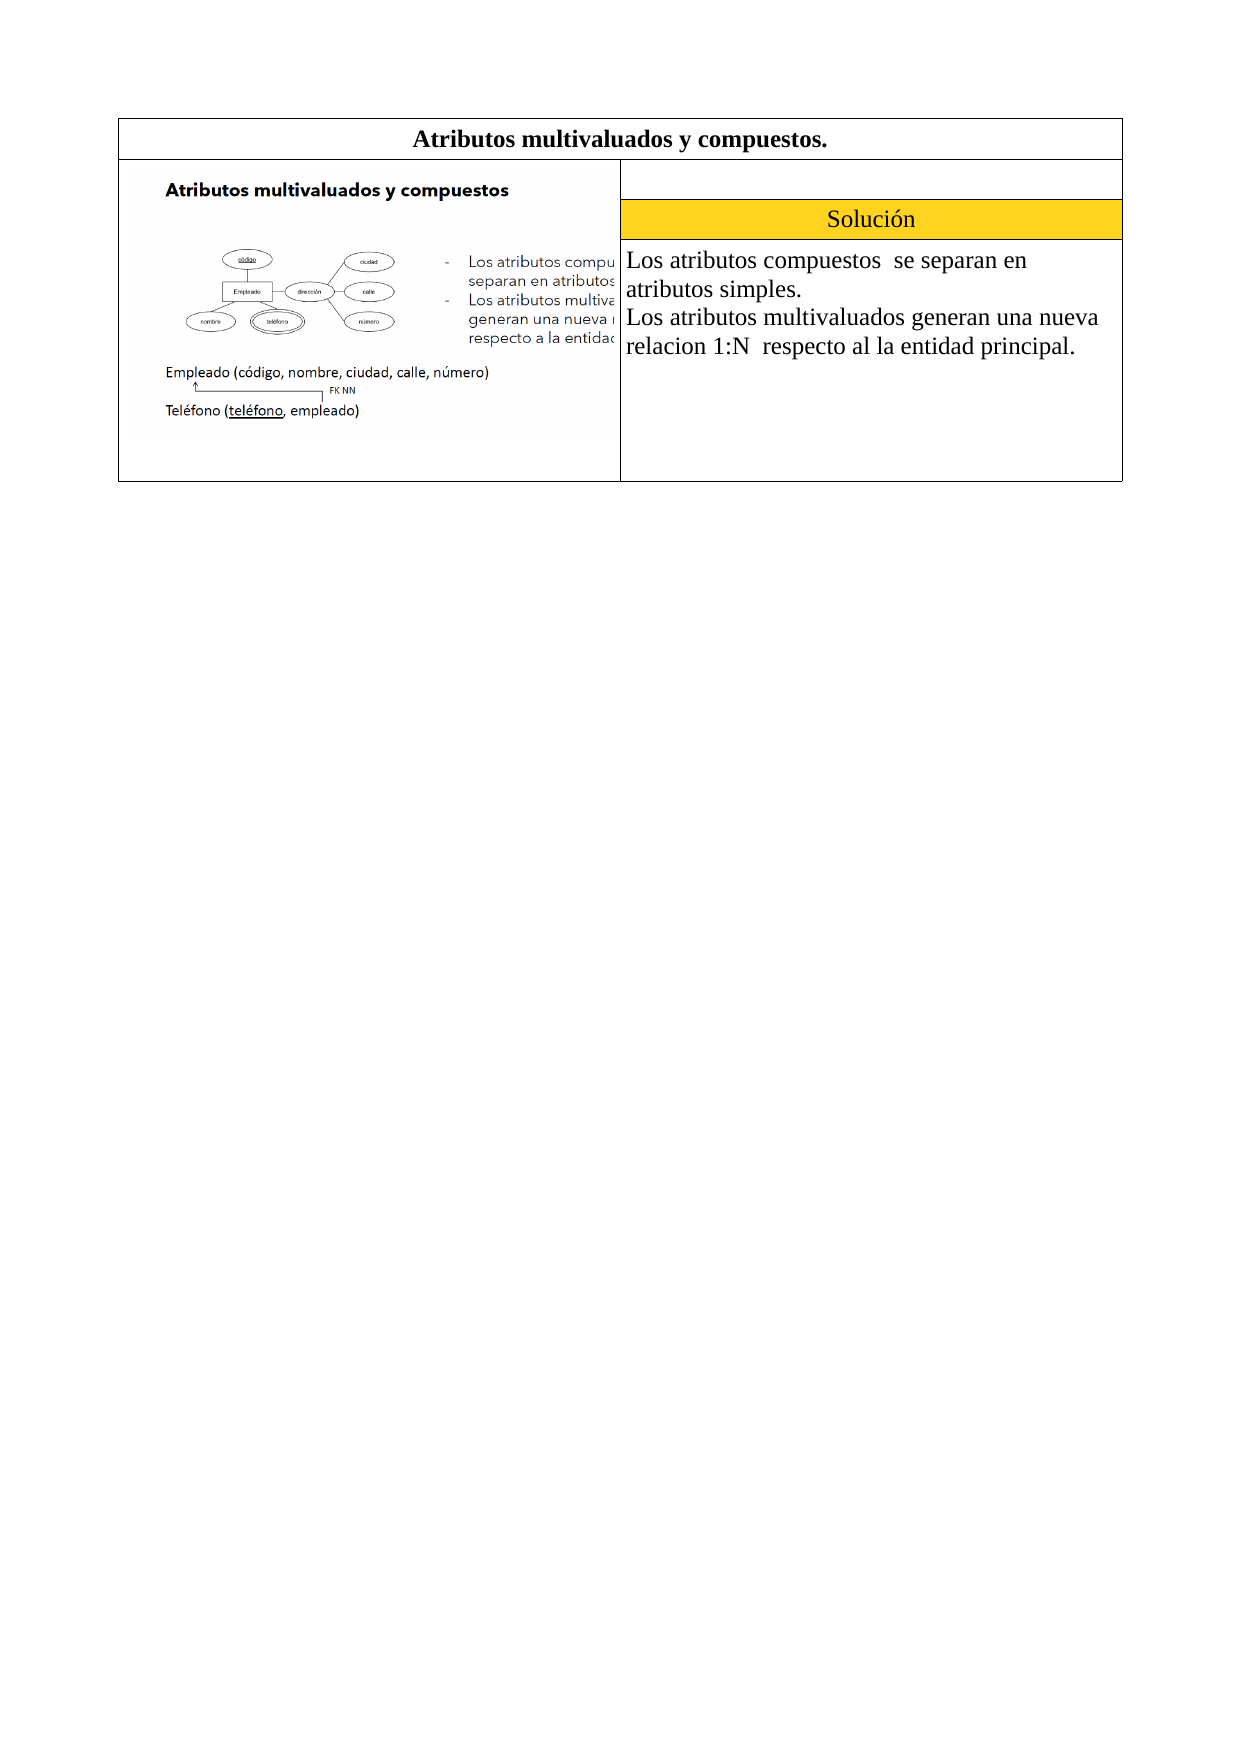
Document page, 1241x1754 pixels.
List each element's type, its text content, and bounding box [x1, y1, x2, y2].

table_cell [119, 160, 620, 481]
table_cell Atributos multivaluados y compuestos. [119, 119, 1122, 158]
picture [123, 164, 487, 442]
table_cell Los atributos compuestos se separan en atributos simples. Los atributos multivaluados generan una nueva relacion 1:N respecto al la entidad principal. [621, 240, 1122, 481]
table_cell Solución [621, 200, 1122, 239]
table_cell [621, 160, 1122, 199]
